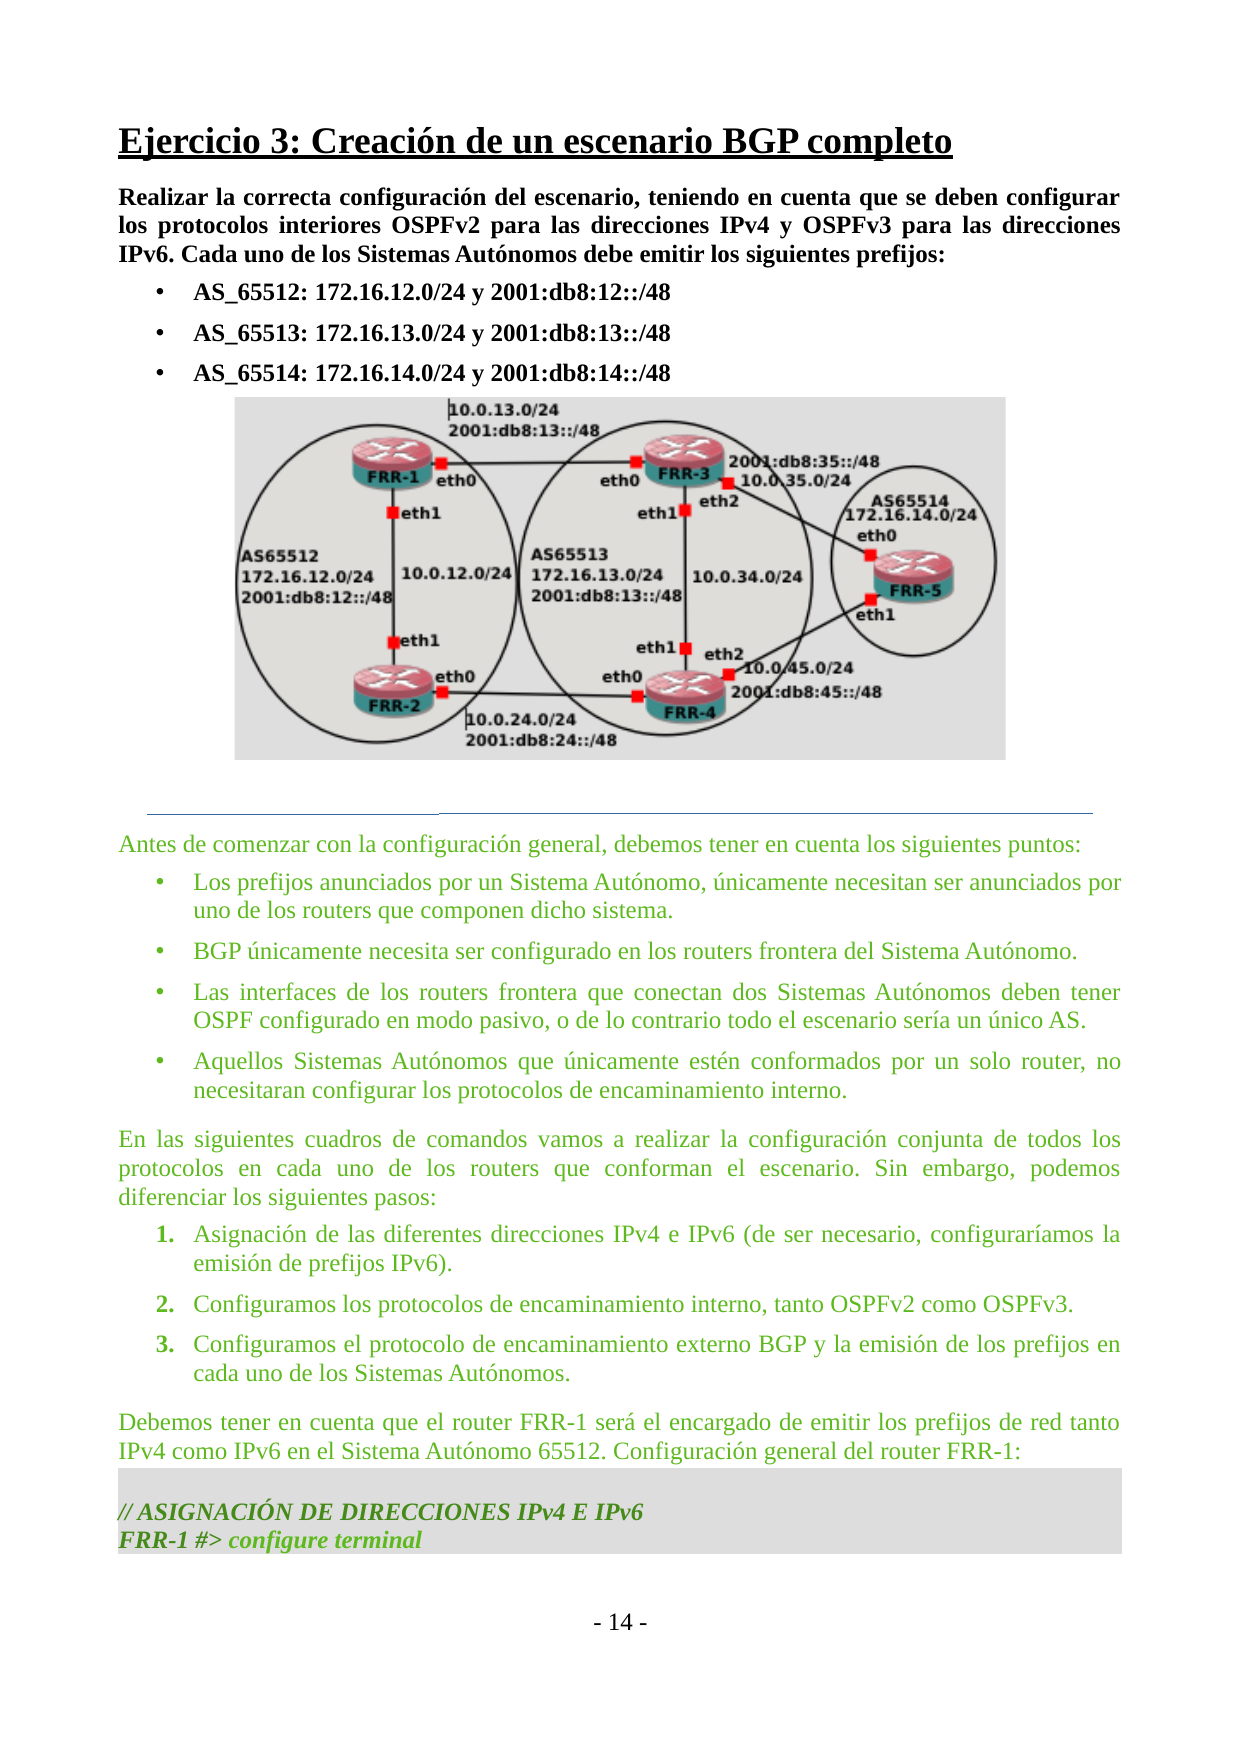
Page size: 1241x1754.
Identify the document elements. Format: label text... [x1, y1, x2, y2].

text // ASIGNACIÓN DE DIRECCIONES IPv4 E IPv6 [118, 1497, 1122, 1525]
list BGP únicamente necesita ser configurado en los routers frontera del Sistema Autónomo. [156, 936, 1122, 965]
list AS_65514: 172.16.14.0/24 y 2001:db8:14::/48 [156, 358, 1122, 387]
text En las siguientes cuadros de comandos vamos a realizar la configuración conjunta de todos los protocolos en cada uno de los routers que conforman el escenario. Sin embargo, podemos diferenciar los siguientes pasos: [118, 1124, 1122, 1211]
text Debemos tener en cuenta que el router FRR-1 será el encargado de emitir los prefijos de red tanto IPv4 como IPv6 en el Sistema Autónomo 65512. Configuración general del router FRR-1: [118, 1407, 1122, 1465]
list Configuramos los protocolos de encaminamiento interno, tanto OSPFv2 como OSPFv3. [156, 1289, 1122, 1317]
text FRR-1 #> configure terminal [118, 1525, 1122, 1554]
list Las interfaces de los routers frontera que conectan dos Sistemas Autónomos deben tener OSPF configurado en modo pasivo, o de lo contrario todo el escenario sería un único AS. [156, 977, 1122, 1034]
list Configuramos el protocolo de encaminamiento externo BGP y la emisión de los prefijos en cada uno de los Sistemas Autónomos. [156, 1329, 1122, 1387]
list Los prefijos anunciados por un Sistema Autónomo, únicamente necesitan ser anunciados por uno de los routers que componen dicho sistema. [156, 867, 1122, 924]
text Realizar la correcta configuración del escenario, teniendo en cuenta que se deben configurar los protocolos interiores OSPFv2 para las direcciones IPv4 y OSPFv3 para las direcciones IPv6. Cada uno de los Sistemas Autónomos debe emitir los siguientes prefijos: [59, 182, 1122, 268]
list AS_65513: 172.16.13.0/24 y 2001:db8:13::/48 [156, 318, 1122, 346]
list Aquellos Sistemas Autónomos que únicamente estén conformados por un solo router, no necesitaran configurar los protocolos de encaminamiento interno. [156, 1046, 1122, 1104]
picture [234, 397, 1006, 760]
text Ejercicio 3: Creación de un escenario BGP completo [118, 118, 1122, 161]
text Antes de comenzar con la configuración general, debemos tener en cuenta los siguientes puntos: [118, 829, 1122, 858]
list AS_65512: 172.16.12.0/24 y 2001:db8:12::/48 [156, 277, 1122, 306]
list Asignación de las diferentes direcciones IPv4 e IPv6 (de ser necesario, configuraríamos la emisión de prefijos IPv6). [156, 1219, 1122, 1277]
